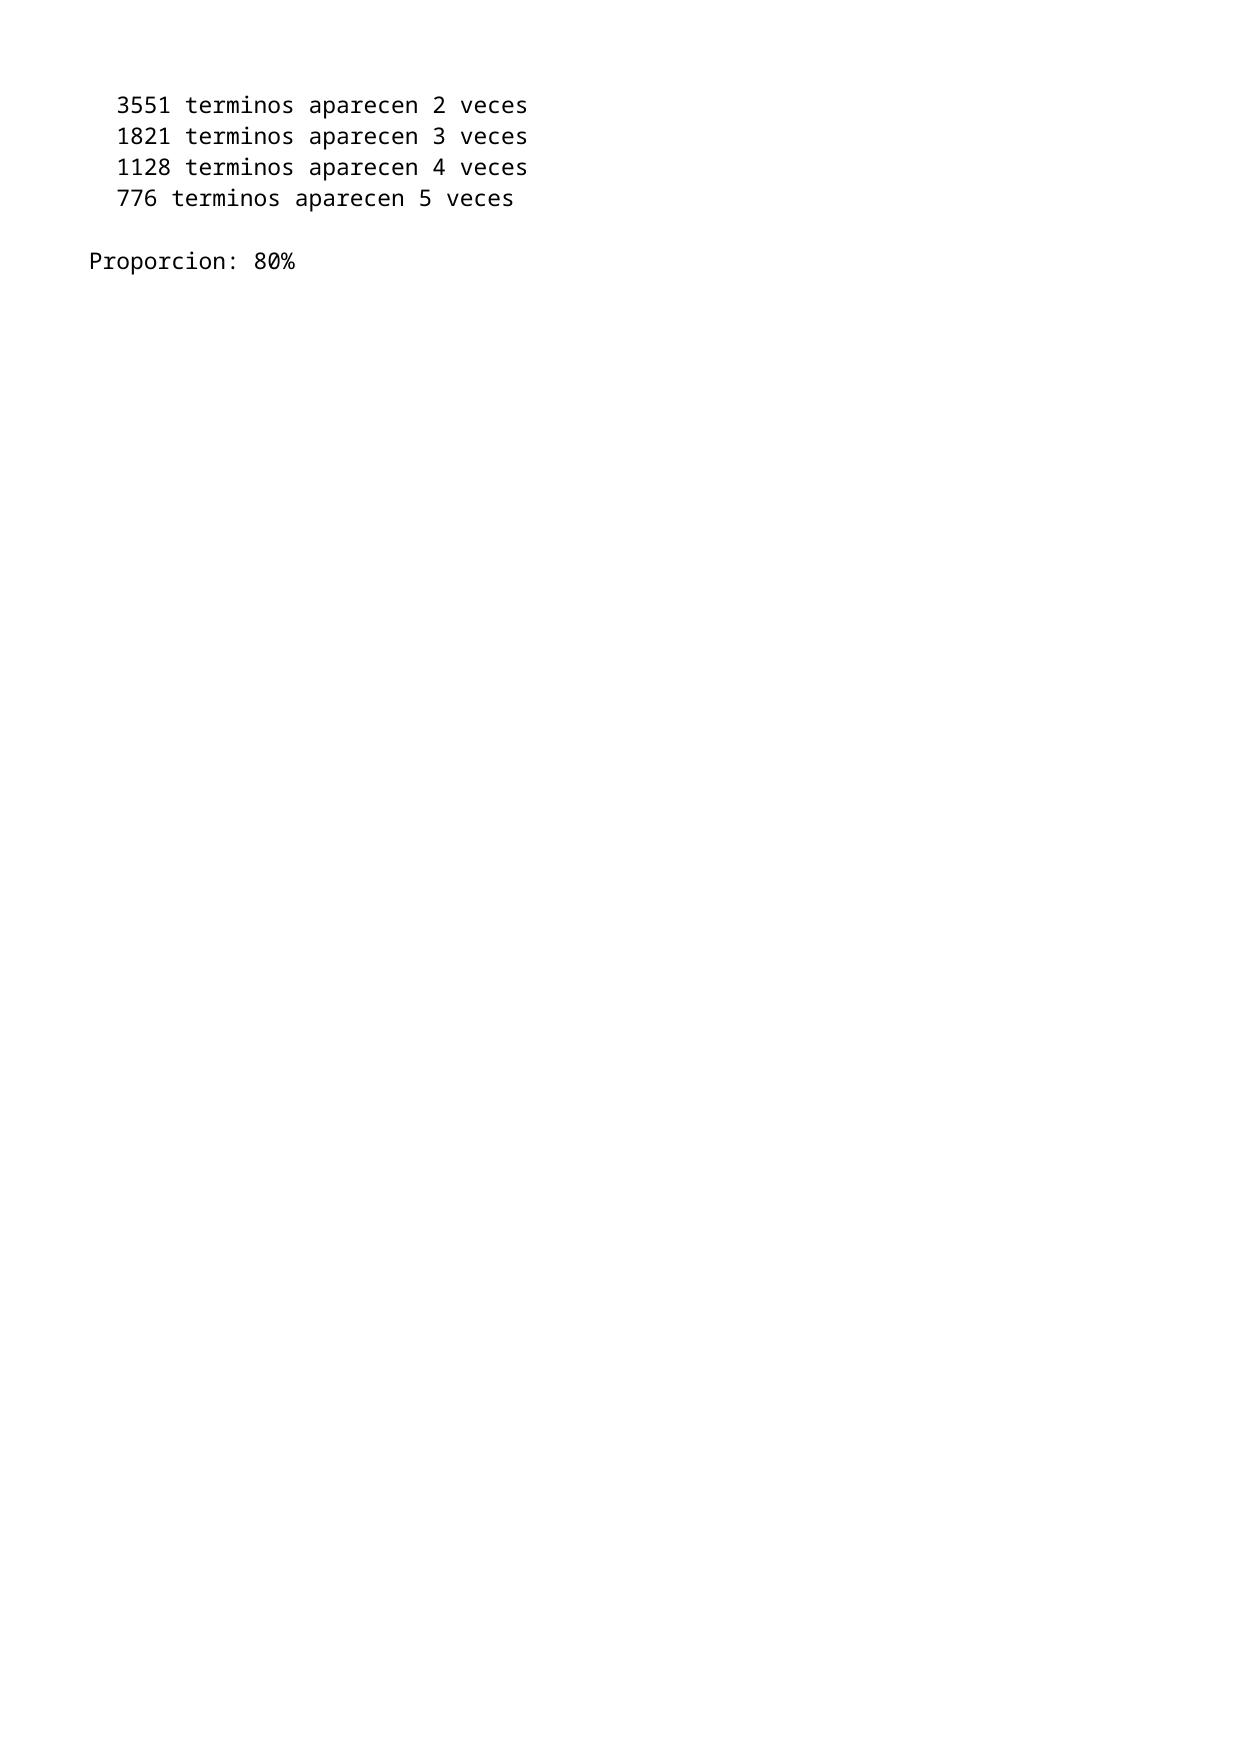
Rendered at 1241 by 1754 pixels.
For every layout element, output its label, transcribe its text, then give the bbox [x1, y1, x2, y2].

text 776 terminos aparecen 5 veces [88, 182, 1152, 213]
text 1821 terminos aparecen 3 veces [88, 120, 1152, 151]
text 3551 terminos aparecen 2 veces [88, 88, 1152, 120]
text Proporcion: 80% [88, 245, 1152, 276]
text 1128 terminos aparecen 4 veces [88, 151, 1152, 182]
